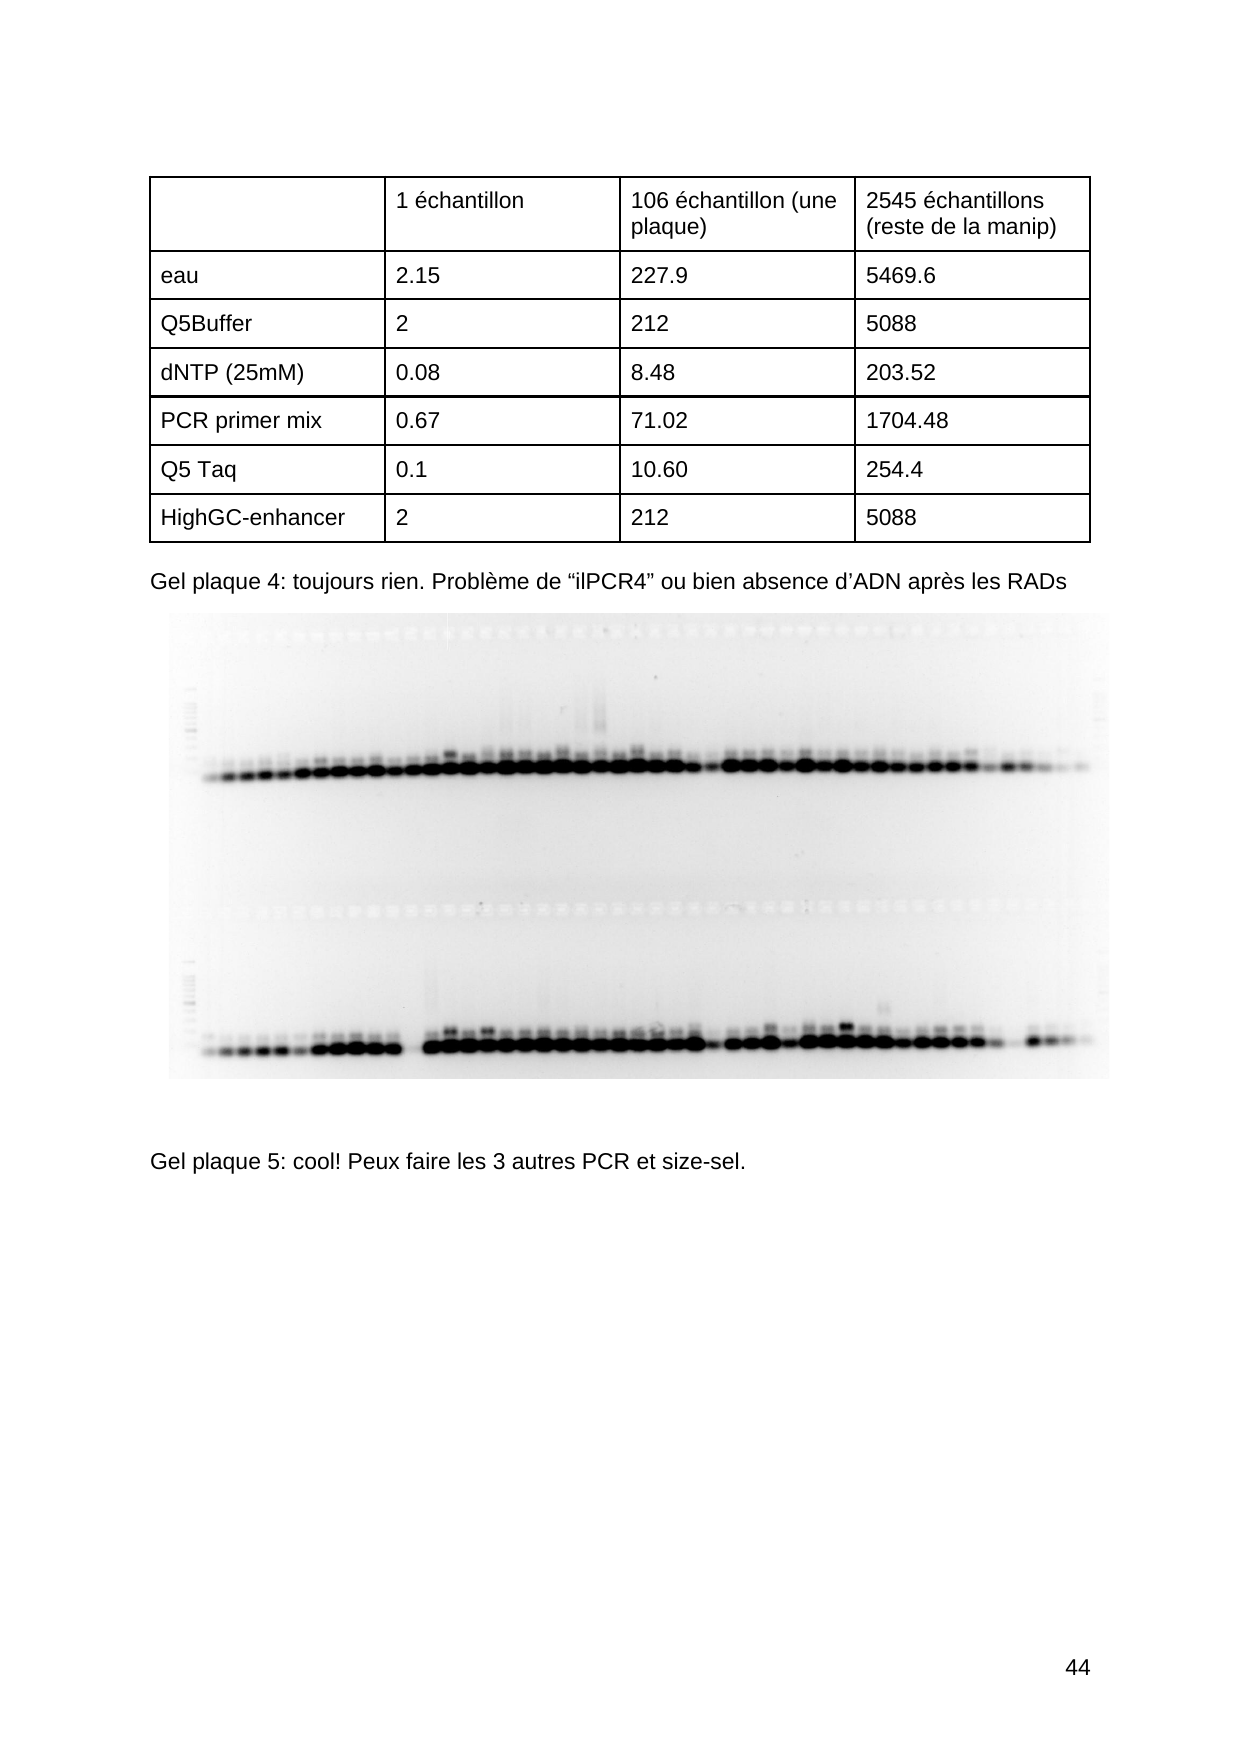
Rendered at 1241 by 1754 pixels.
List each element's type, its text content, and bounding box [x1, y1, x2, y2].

table_cell dNTP (25mM) [151, 349, 384, 395]
text Gel plaque 4: toujours rien. Problème de “ilPCR4” ou bien absence d’ADN après les RADs [150, 569, 1091, 594]
table_cell 227.9 [621, 252, 854, 298]
table_cell 0.08 [386, 349, 619, 395]
table_cell 1704.48 [856, 398, 1089, 444]
table_cell Q5Buffer [151, 300, 384, 347]
table_header 106 échantillon (une plaque) [621, 178, 854, 250]
table_cell HighGC-enhancer [151, 495, 384, 541]
picture [168, 613, 1110, 832]
table_cell 5088 [856, 300, 1089, 347]
table_cell 10.60 [621, 446, 854, 492]
table_cell PCR primer mix [151, 398, 384, 444]
table_cell 5469.6 [856, 252, 1089, 298]
table_cell Q5 Taq [151, 446, 384, 492]
table_cell 8.48 [621, 349, 854, 395]
table_cell 2 [386, 495, 619, 541]
table_header 1 échantillon [386, 178, 619, 250]
table_cell 212 [621, 495, 854, 541]
table_cell 212 [621, 300, 854, 347]
table_cell 71.02 [621, 398, 854, 444]
table_header 2545 échantillons (reste de la manip) [856, 178, 1089, 250]
table_cell 2.15 [386, 252, 619, 298]
table_cell 2 [386, 300, 619, 347]
table_cell 203.52 [856, 349, 1089, 395]
text Gel plaque 5: cool! Peux faire les 3 autres PCR et size-sel. [150, 1149, 1091, 1174]
table_cell 254.4 [856, 446, 1089, 492]
table_header [151, 178, 384, 250]
table_cell eau [151, 252, 384, 298]
table_cell 0.1 [386, 446, 619, 492]
table_cell 0.67 [386, 398, 619, 444]
table_cell 5088 [856, 495, 1089, 541]
